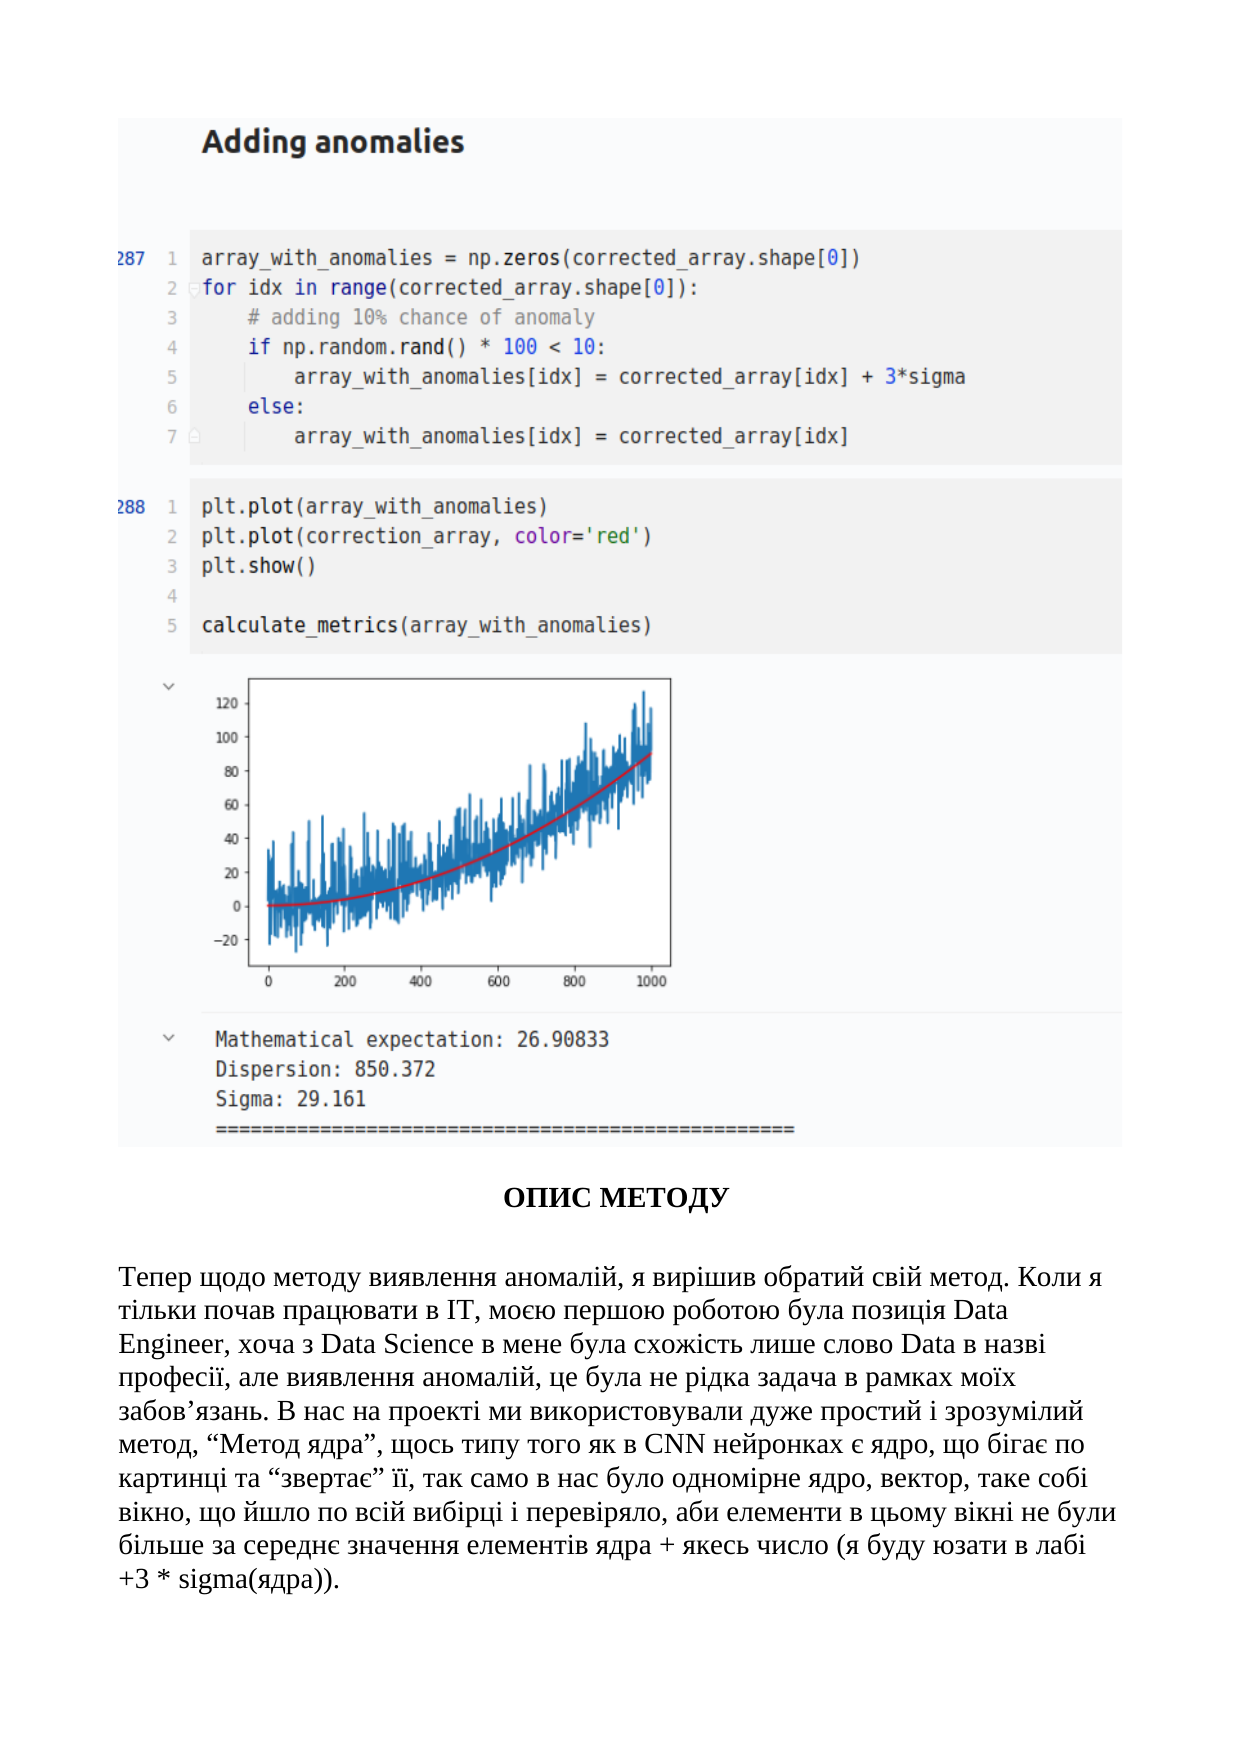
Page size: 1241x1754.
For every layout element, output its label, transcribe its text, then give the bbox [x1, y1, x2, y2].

text ОПИС МЕТОДУ [118, 1147, 1122, 1213]
text Тепер щодо методу виявлення аномалій, я вирішив обратий свій метод. Коли я тільки почав працювати в ІТ, моєю першою роботою була позиція Data Engineer, хоча з Data Science в мене була схожість лише слово Data в назві професії, але виявлення аномалій, це була не рідка задача в рамках моїх забов’язань. В нас на проекті ми використовували дуже простий і зрозумілий метод, “Метод ядра”, щось типу того як в CNN нейронках є ядро, що бігає по картинці та “звертає” її, так само в нас було одномірне ядро, вектор, таке собі вікно, що йшло по всій вибірці і перевіряло, аби елементи в цьому вікні не були більше за середнє значення елементів ядра + якесь число (я буду юзати в лабі +3 * sigma(ядра)). [118, 1225, 1122, 1594]
picture [118, 118, 1123, 1147]
